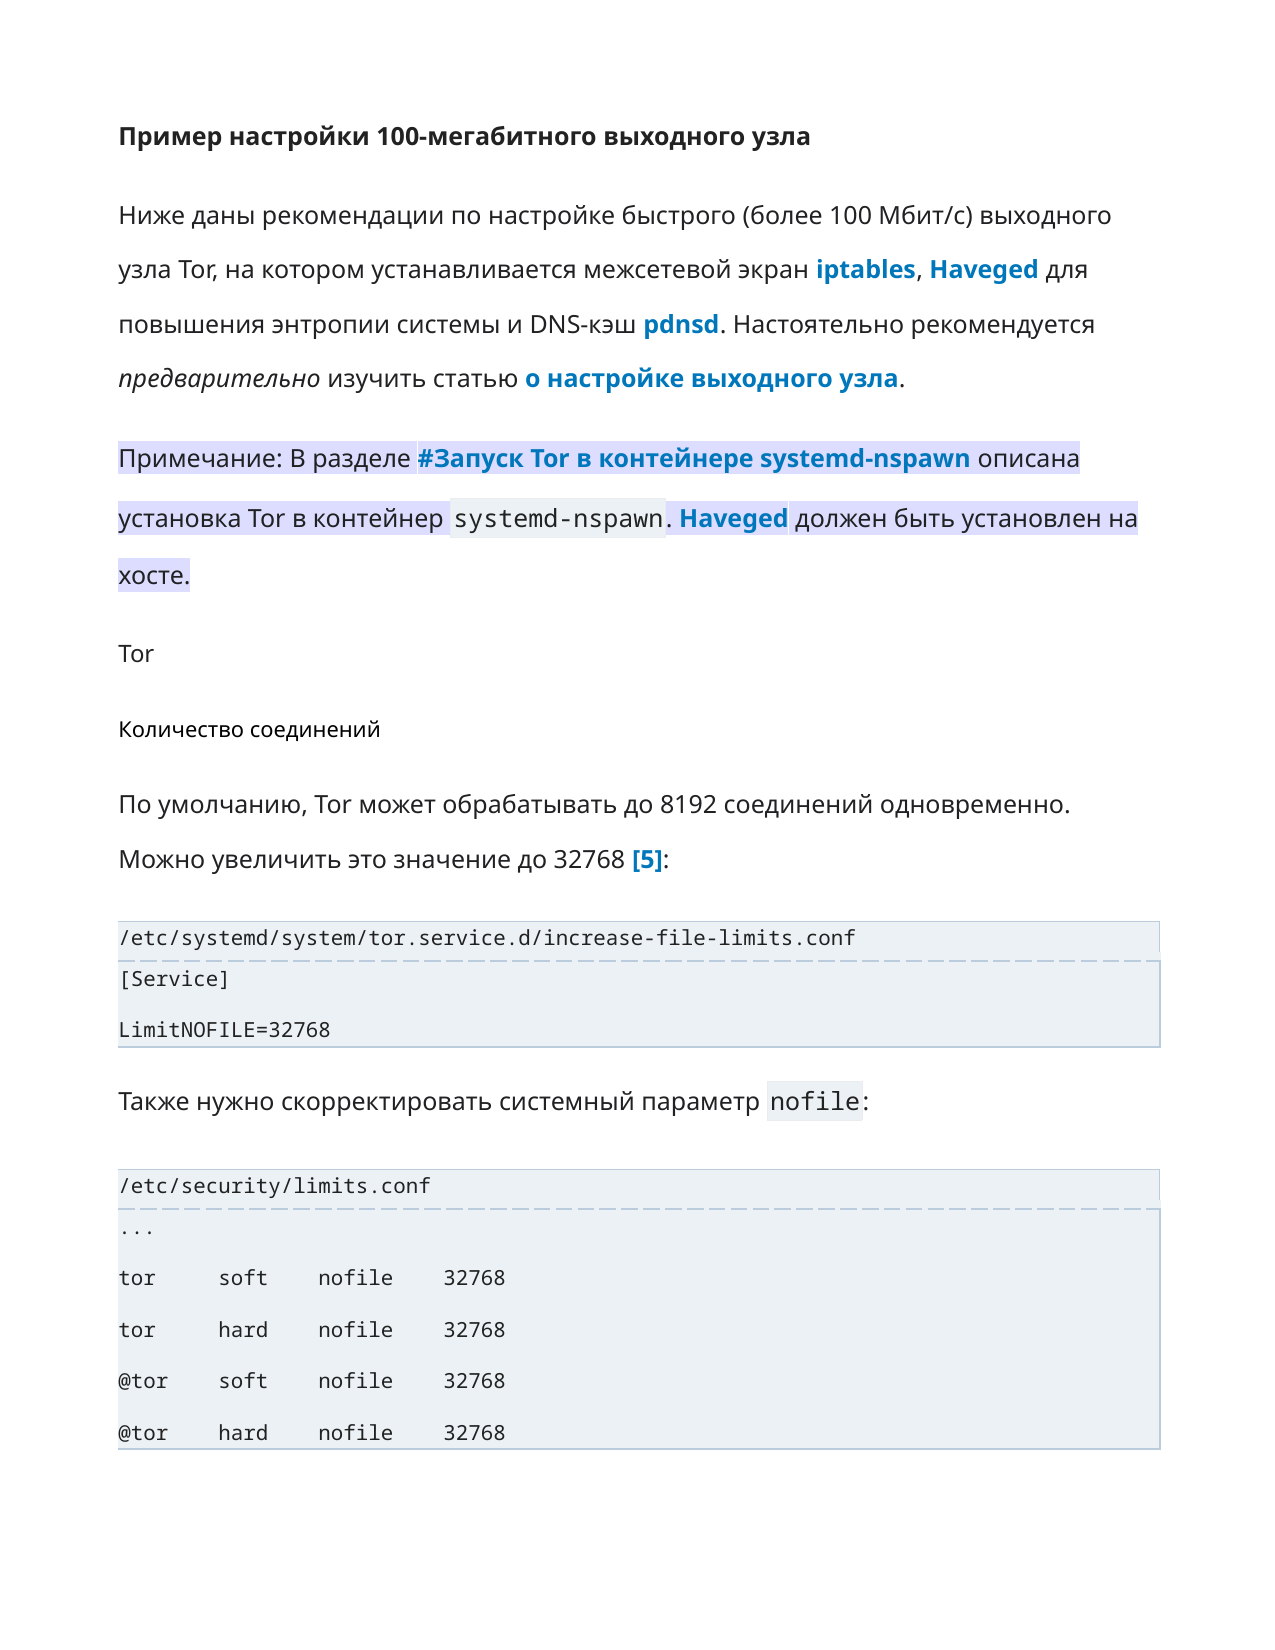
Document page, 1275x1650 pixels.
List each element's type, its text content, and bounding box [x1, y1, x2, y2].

text [Service] [118, 960, 1159, 992]
subtitle Tor [118, 637, 1157, 670]
subtitle Пример настройки 100-мегабитного выходного узла [118, 118, 1157, 152]
text /etc/systemd/system/tor.service.d/increase-file-limits.conf [118, 922, 1159, 952]
text nofile [768, 1082, 862, 1120]
text : [863, 1081, 1157, 1120]
text Примечание: В разделе #Запуск Tor в контейнере systemd-nspawn описана установка Tor в контейнер systemd-nspawn. Haveged должен быть установлен на хосте. [118, 441, 1157, 592]
text @tor soft nofile 32768 [118, 1363, 1159, 1395]
text Также нужно скорректировать системный параметр [118, 1081, 767, 1120]
text /etc/security/limits.conf [118, 1170, 1159, 1200]
text @tor hard nofile 32768 [118, 1414, 1159, 1448]
text По умолчанию, Tor может обрабатывать до 8192 соединений одновременно. Можно увеличить это значение до 32768 [5]: [118, 787, 1157, 876]
text tor soft nofile 32768 [118, 1260, 1159, 1292]
text LimitNOFILE=32768 [118, 1012, 1159, 1046]
text tor hard nofile 32768 [118, 1311, 1159, 1343]
subtitle Количество соединений [118, 714, 1157, 744]
text ... [118, 1208, 1159, 1240]
text Ниже даны рекомендации по настройке быстрого (более 100 Мбит/с) выходного узла Tor, на котором устанавливается межсетевой экран iptables, Haveged для повышения энтропии системы и DNS-кэш pdnsd. Настоятельно рекомендуется предварительно изучить статью о настройке выходного узла. [118, 198, 1157, 395]
